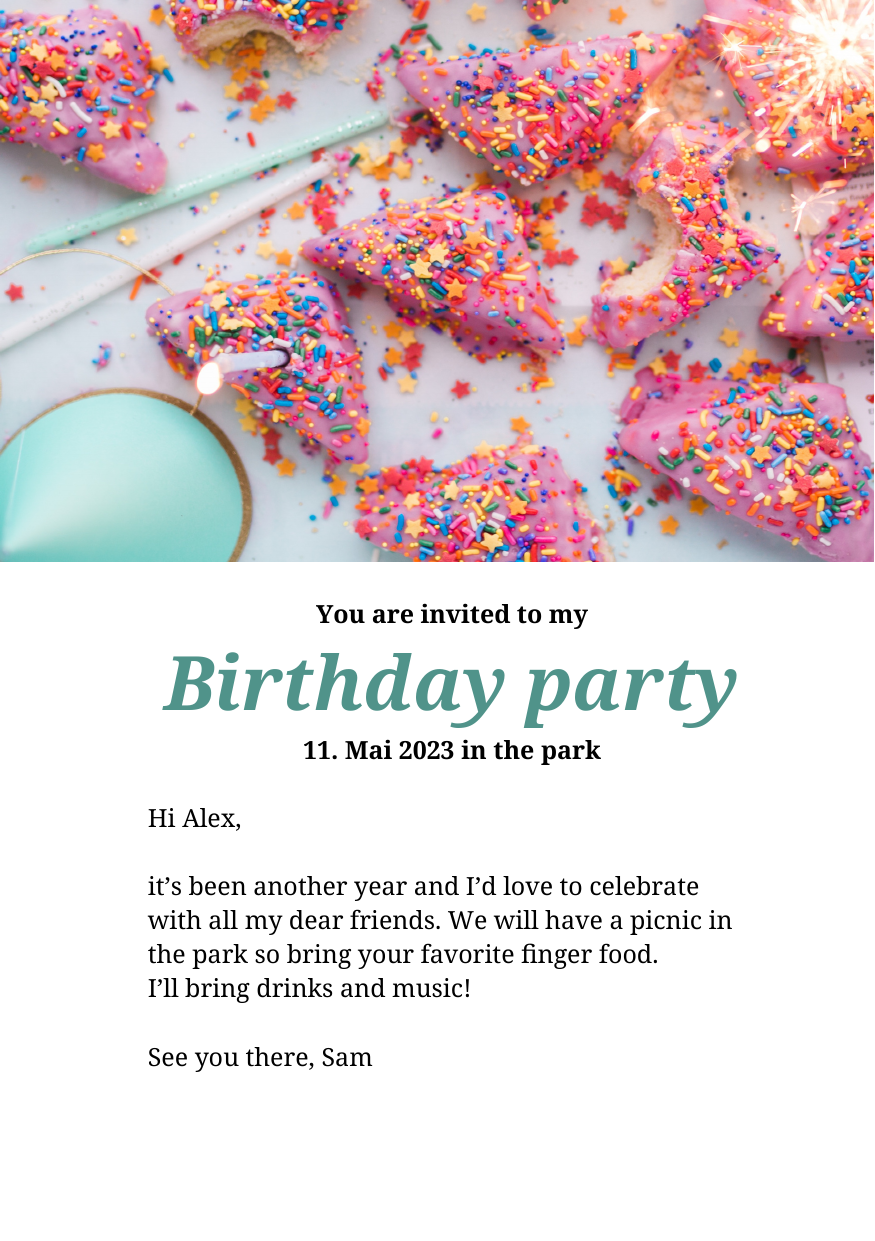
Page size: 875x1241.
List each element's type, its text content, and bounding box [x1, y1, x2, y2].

text See you there, Sam [321, 1039, 756, 1073]
text it’s been another year and I’d love to celebrate with all my dear friends. We will have a picnic in the park so bring your favorite finger food. [148, 869, 756, 971]
text I’ll bring drinks and music! [471, 971, 756, 1005]
subtitle Birthday party [148, 630, 756, 733]
picture [0, 0, 874, 562]
subtitle You are invited to my [148, 596, 756, 630]
subtitle 11. Mai 2023 in the park [148, 733, 756, 767]
text I’ll bring drinks and music! [148, 971, 340, 1005]
text Hi Alex, [241, 801, 756, 835]
